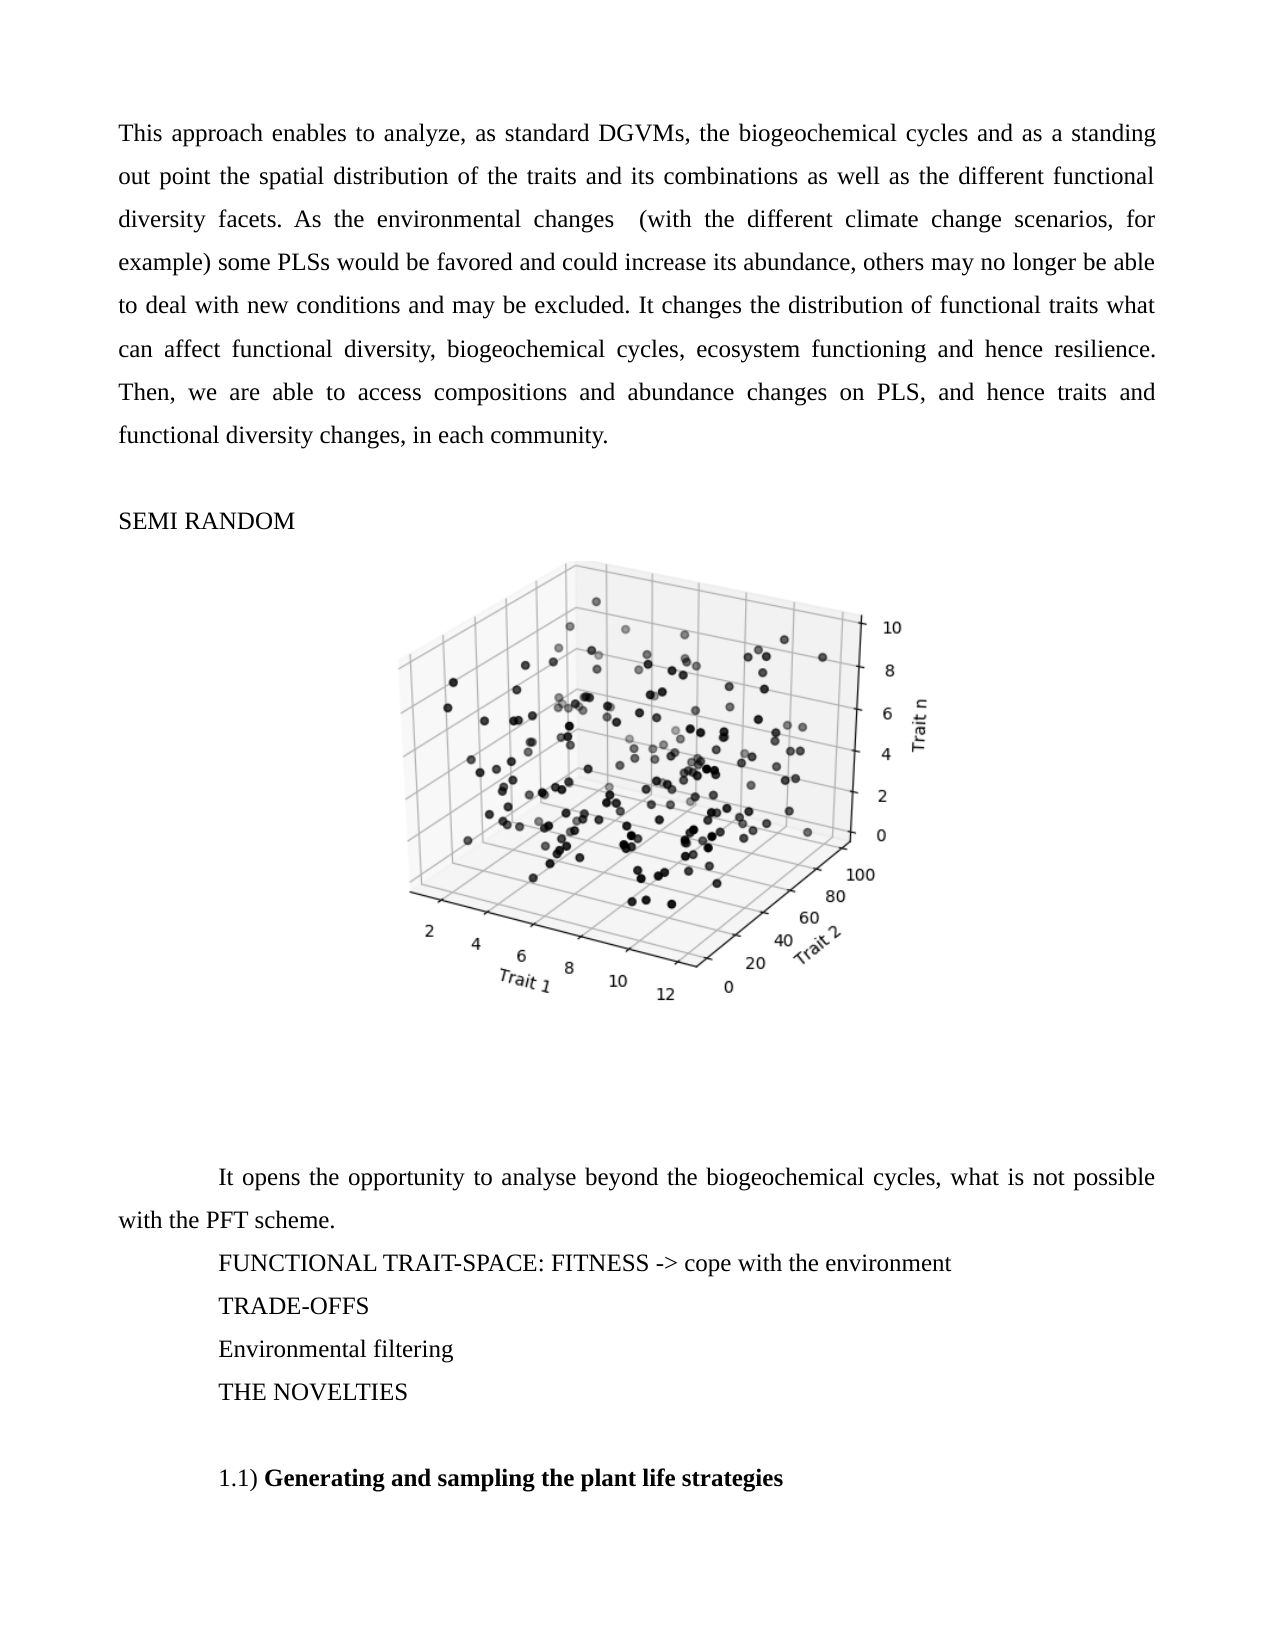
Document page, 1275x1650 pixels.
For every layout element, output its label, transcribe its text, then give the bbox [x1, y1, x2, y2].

text This approach enables to analyze, as standard DGVMs, the biogeochemical cycles and as a standing out point the spatial distribution of the traits and its combinations as well as the different functional diversity facets. As the environmental changes (with the different climate change scenarios, for example) some PLSs would be favored and could increase its abundance, others may no longer be able to deal with new conditions and may be excluded. It changes the distribution of functional traits what can affect functional diversity, biogeochemical cycles, ecosystem functioning and hence resilience. Then, we are able to access compositions and abundance changes on PLS, and hence traits and functional diversity changes, in each community. [118, 118, 1157, 449]
text Environmental filtering [118, 1334, 1157, 1363]
text FUNCTIONAL TRAIT-SPACE: FITNESS -> cope with the environment [118, 1248, 1157, 1277]
picture [391, 561, 932, 1018]
text TRADE-OFFS [118, 1291, 1157, 1320]
text SEMI RANDOM [118, 506, 1157, 535]
text It opens the opportunity to analyse beyond the biogeochemical cycles, what is not possible with the PFT scheme. [118, 1162, 1157, 1233]
text THE NOVELTIES [118, 1377, 1157, 1406]
text 1.1) Generating and sampling the plant life strategies [118, 1463, 1157, 1492]
